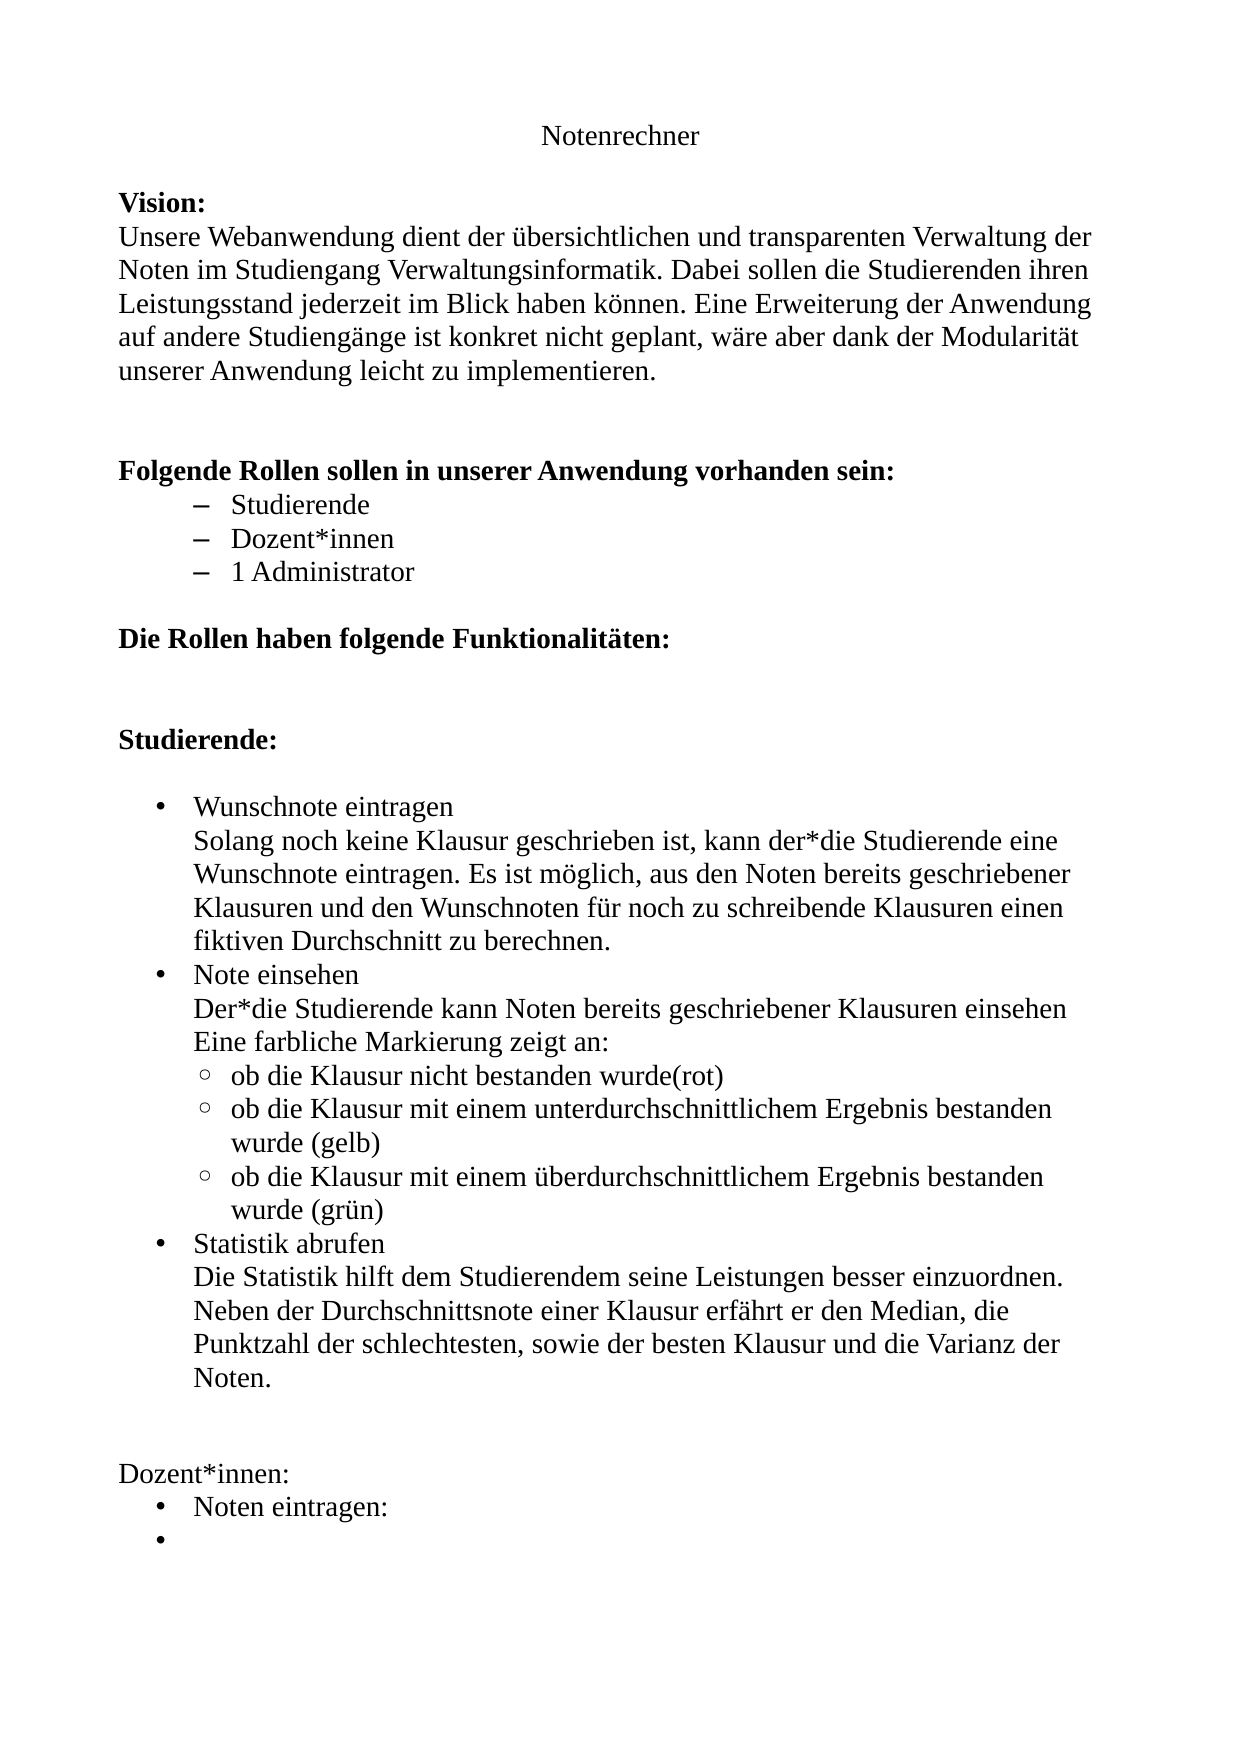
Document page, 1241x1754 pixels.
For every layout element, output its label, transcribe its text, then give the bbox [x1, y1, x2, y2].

list Noten eintragen: [156, 1489, 1122, 1523]
list 1 Administrator [193, 554, 1122, 588]
text Folgende Rollen sollen in unserer Anwendung vorhanden sein: [118, 453, 1122, 487]
text Die Rollen haben folgende Funktionalitäten: [118, 622, 1122, 655]
text Dozent*innen: [118, 1456, 1122, 1489]
list Note einsehen Der*die Studierende kann Noten bereits geschriebener Klausuren einsehen Eine farbliche Markierung zeigt an: [156, 957, 1122, 1058]
text Studierende: [118, 722, 1122, 756]
list Wunschnote eintragen Solang noch keine Klausur geschrieben ist, kann der*die Studierende eine Wunschnote eintragen. Es ist möglich, aus den Noten bereits geschriebener Klausuren und den Wunschnoten für noch zu schreibende Klausuren einen fiktiven Durchschnitt zu berechnen. [156, 789, 1122, 957]
list ob die Klausur nicht bestanden wurde(rot) [193, 1058, 1122, 1091]
list Statistik abrufen [156, 1226, 1122, 1259]
list Dozent*innen [193, 521, 1122, 554]
list ob die Klausur mit einem unterdurchschnittlichem Ergebnis bestanden wurde (gelb) [193, 1091, 1122, 1159]
text Unsere Webanwendung dient der übersichtlichen und transparenten Verwaltung der Noten im Studiengang Verwaltungsinformatik. Dabei sollen die Studierenden ihren Leistungsstand jederzeit im Blick haben können. Eine Erweiterung der Anwendung auf andere Studiengänge ist konkret nicht geplant, wäre aber dank der Modularität unserer Anwendung leicht zu implementieren. [118, 219, 1122, 386]
text Notenrechner [118, 118, 1122, 152]
list ob die Klausur mit einem überdurchschnittlichem Ergebnis bestanden wurde (grün) [193, 1159, 1122, 1226]
list Die Statistik hilft dem Studierendem seine Leistungen besser einzuordnen. Neben der Durchschnittsnote einer Klausur erfährt er den Median, die Punktzahl der schlechtesten, sowie der besten Klausur und die Varianz der Noten. [156, 1259, 1122, 1456]
text Vision: [118, 185, 1122, 219]
list Studierende [193, 487, 1122, 521]
